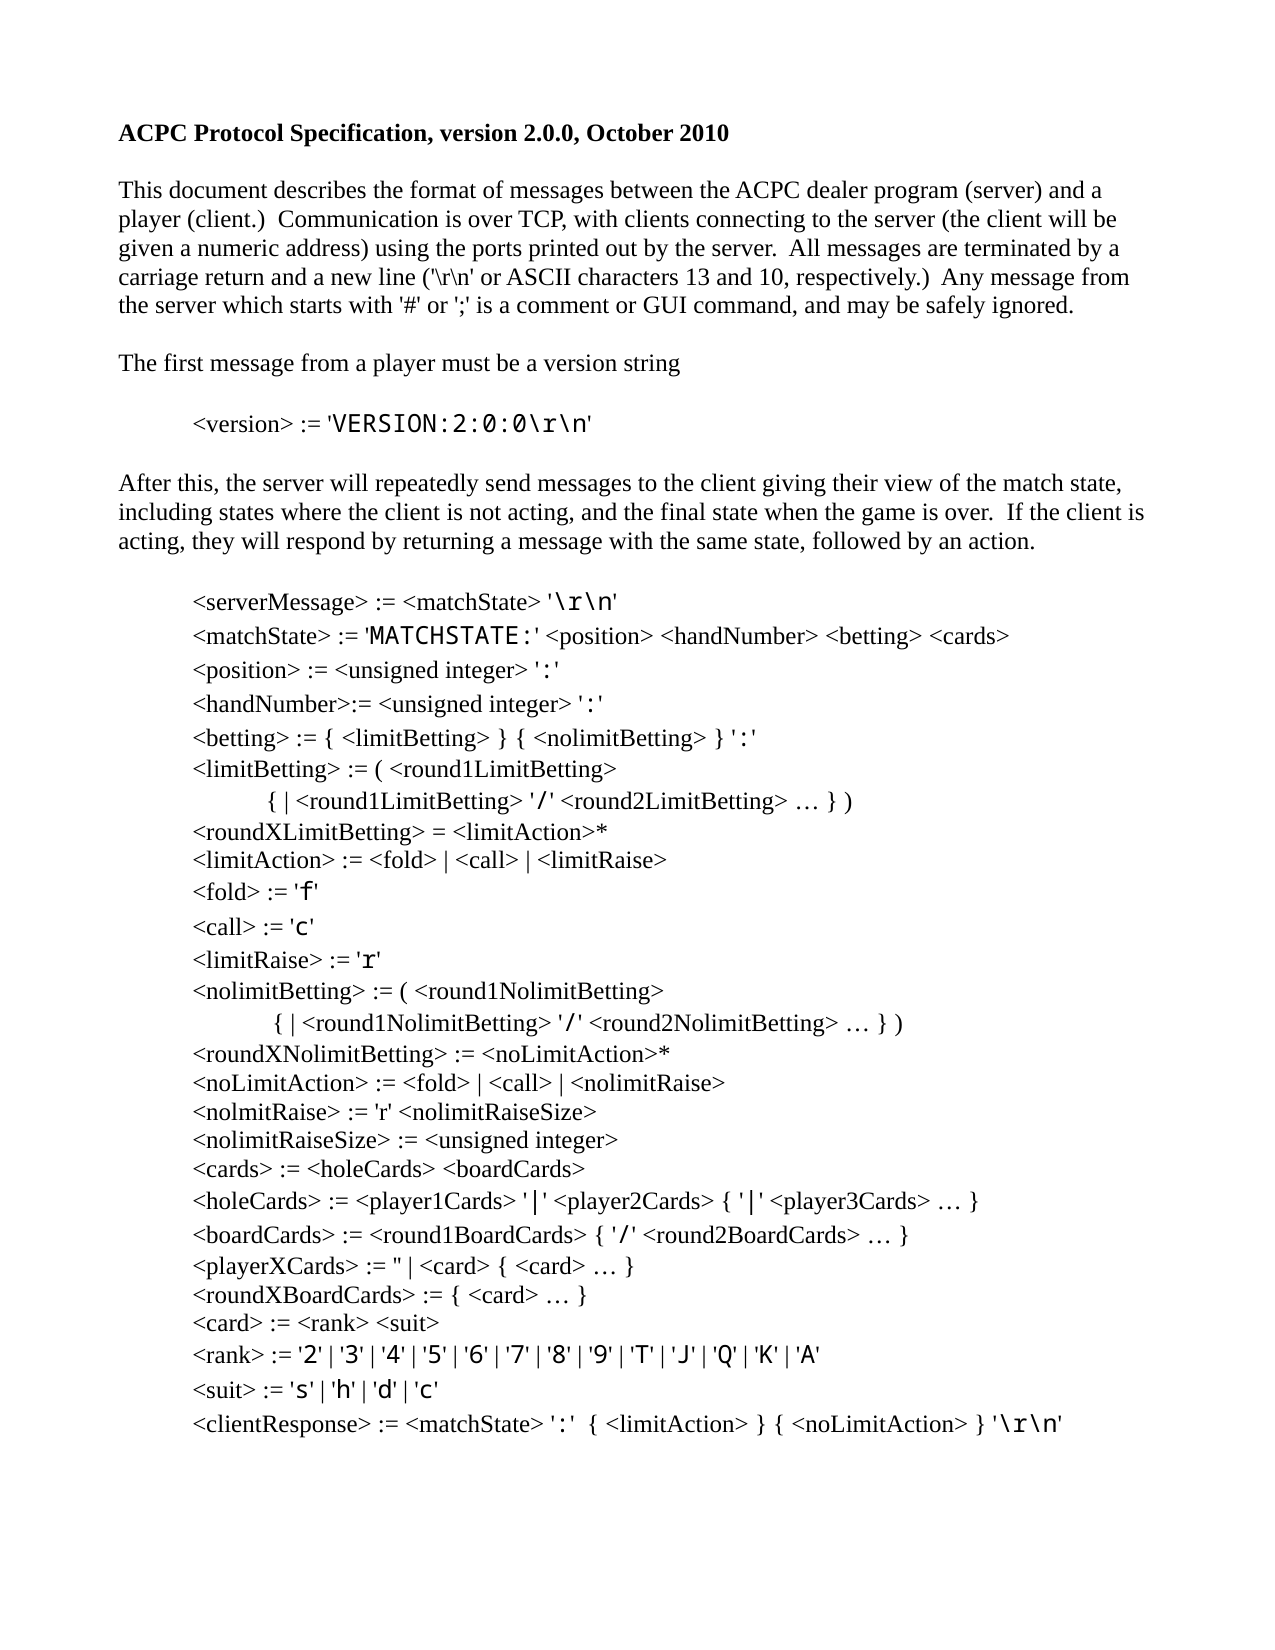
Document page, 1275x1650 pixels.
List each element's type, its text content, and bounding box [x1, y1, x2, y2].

text <serverMessage> := <matchState> '\r\n' [118, 583, 1157, 617]
text <limitRaise> := 'r' [118, 942, 1157, 976]
text <roundXLimitBetting> = <limitAction>* [118, 817, 1157, 845]
text <noLimitAction> := <fold> | <call> | <nolimitRaise> [118, 1068, 1157, 1097]
text <boardCards> := <round1BoardCards> { '/' <round2BoardCards> … } [118, 1217, 1157, 1251]
text <clientResponse> := <matchState> ':' { <limitAction> } { <noLimitAction> } '\r\n' [118, 1405, 1157, 1439]
text <matchState> := 'MATCHSTATE:' <position> <handNumber> <betting> <cards> [118, 617, 1157, 652]
text <limitAction> := <fold> | <call> | <limitRaise> [118, 845, 1157, 874]
text { | <round1NolimitBetting> '/' <round2NolimitBetting> … } ) [118, 1005, 1157, 1039]
text This document describes the format of messages between the ACPC dealer program (server) and a player (client.) Communication is over TCP, with clients connecting to the server (the client will be given a numeric address) using the ports printed out by the server. All messages are terminated by a carriage return and a new line ('\r\n' or ASCII characters 13 and 10, respectively.) Any message from the server which starts with '#' or ';' is a comment or GUI command, and may be safely ignored. [118, 176, 1157, 319]
text <betting> := { <limitBetting> } { <nolimitBetting> } ':' [118, 720, 1157, 754]
text <rank> := '2' | '3' | '4' | '5' | '6' | '7' | '8' | '9' | 'T' | 'J' | 'Q' | 'K' | 'A' [118, 1337, 1157, 1371]
text <fold> := 'f' [118, 874, 1157, 908]
text <roundXNolimitBetting> := <noLimitAction>* [118, 1039, 1157, 1068]
text <handNumber>:= <unsigned integer> ':' [118, 686, 1157, 720]
text <version> := 'VERSION:2:0:0\r\n' [118, 406, 1157, 440]
text <playerXCards> := '' | <card> { <card> … } [118, 1251, 1157, 1280]
text <position> := <unsigned integer> ':' [118, 652, 1157, 686]
text <nolimitRaiseSize> := <unsigned integer> [118, 1125, 1157, 1154]
text <nolimitBetting> := ( <round1NolimitBetting> [118, 976, 1157, 1005]
text <roundXBoardCards> := { <card> … } [118, 1280, 1157, 1308]
text <call> := 'c' [118, 908, 1157, 942]
text { | <round1LimitBetting> '/' <round2LimitBetting> … } ) [118, 782, 1157, 817]
text <card> := <rank> <suit> [118, 1308, 1157, 1337]
text <cards> := <holeCards> <boardCards> [118, 1154, 1157, 1183]
text The first message from a player must be a version string [118, 348, 1157, 377]
text <nolmitRaise> := 'r' <nolimitRaiseSize> [118, 1097, 1157, 1125]
text <holeCards> := <player1Cards> '|' <player2Cards> { '|' <player3Cards> … } [118, 1183, 1157, 1217]
text <suit> := 's' | 'h' | 'd' | 'c' [118, 1371, 1157, 1405]
text <limitBetting> := ( <round1LimitBetting> [118, 754, 1157, 782]
text After this, the server will repeatedly send messages to the client giving their view of the match state, including states where the client is not acting, and the final state when the game is over. If the client is acting, they will respond by returning a message with the same state, followed by an action. [118, 468, 1157, 555]
text ACPC Protocol Specification, version 2.0.0, October 2010 [118, 118, 1157, 147]
